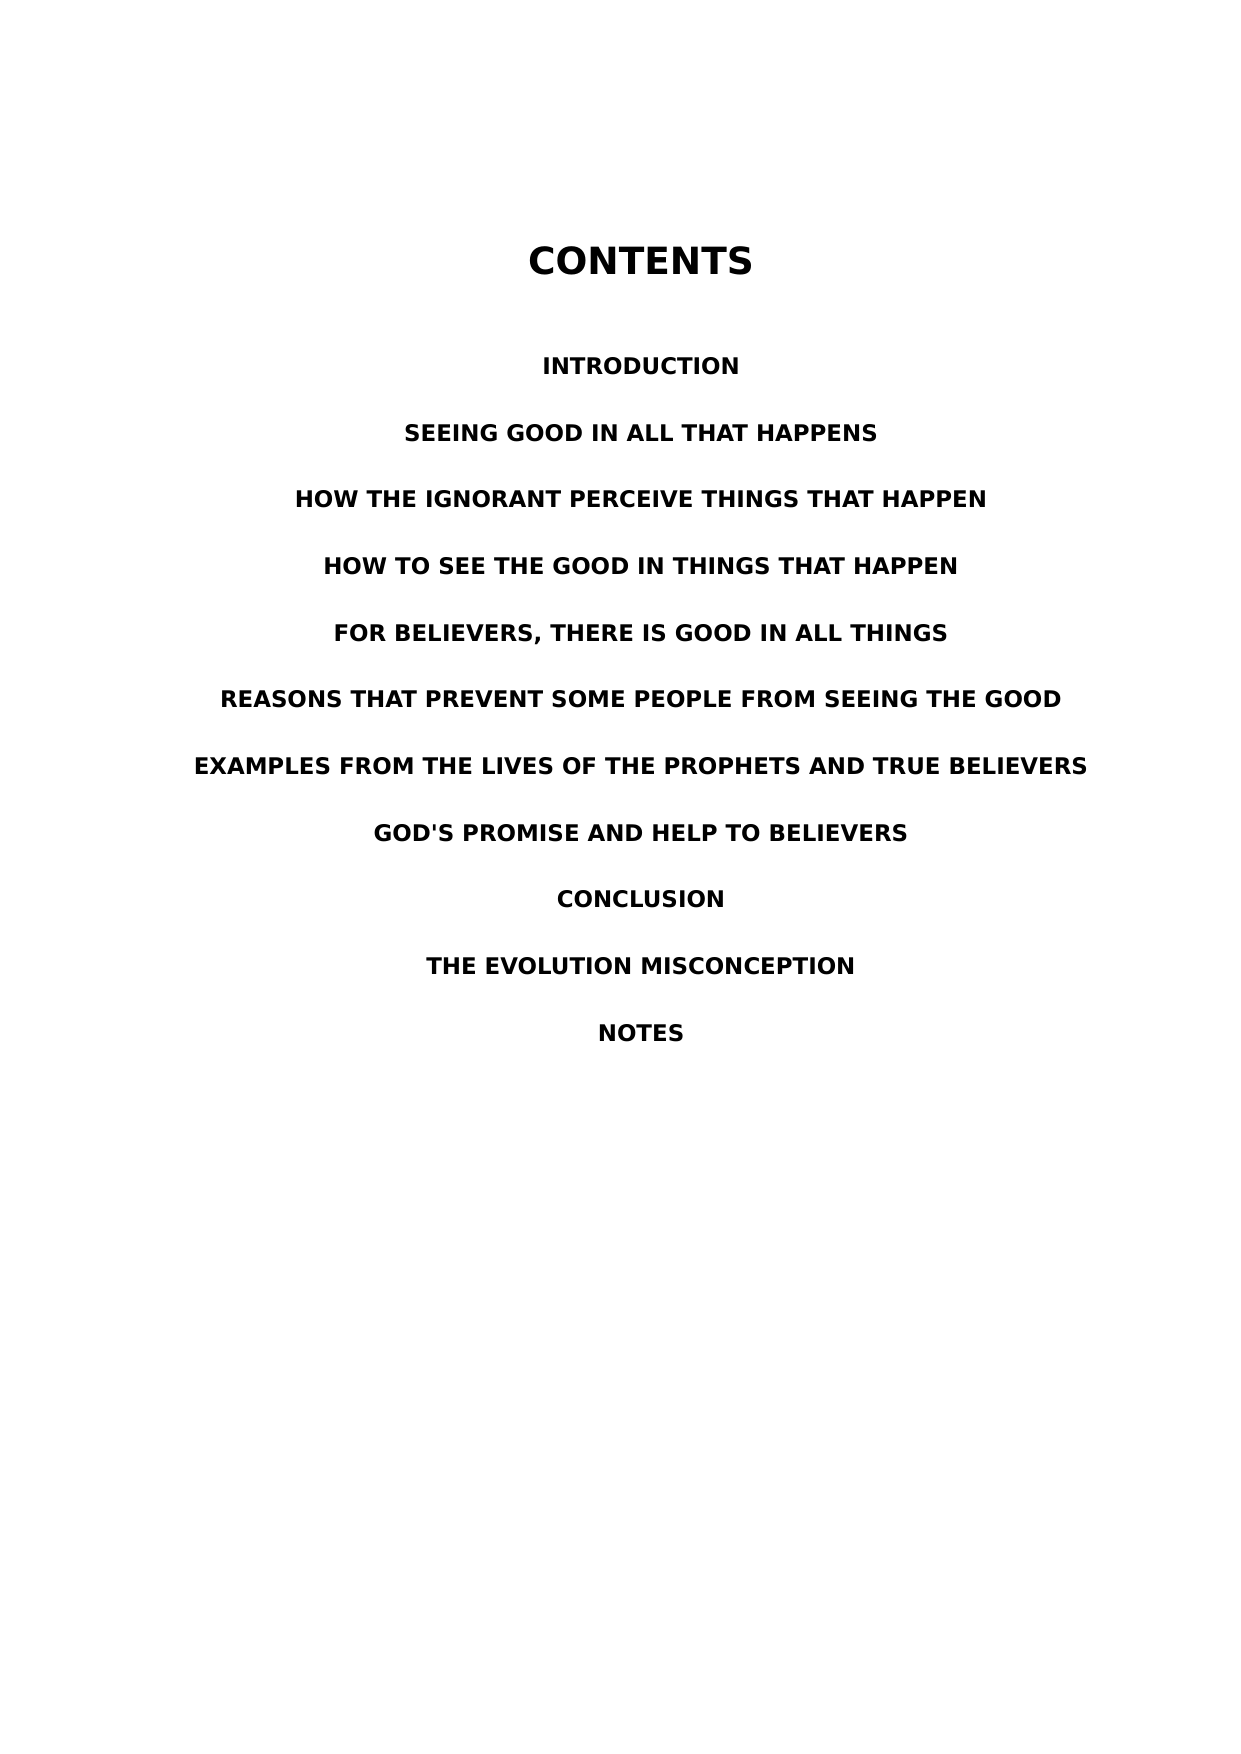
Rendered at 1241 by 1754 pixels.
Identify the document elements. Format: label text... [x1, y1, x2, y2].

text HOW TO SEE THE GOOD IN THINGS THAT HAPPEN [112, 548, 1110, 581]
text CONTENTS [112, 248, 1110, 281]
text FOR BELIEVERS, THERE IS GOOD IN ALL THINGS [112, 614, 1110, 648]
text REASONS THAT PREVENT SOME PEOPLE FROM SEEING THE GOOD [112, 681, 1110, 714]
text INTRODUCTION [112, 348, 1110, 381]
text EXAMPLES FROM THE LIVES OF THE PROPHETS AND TRUE BELIEVERS [112, 748, 1110, 781]
text THE EVOLUTION MISCONCEPTION [112, 948, 1110, 981]
text SEEING GOOD IN ALL THAT HAPPENS [112, 414, 1110, 448]
text GOD'S PROMISE AND HELP TO BELIEVERS [112, 814, 1110, 848]
text CONCLUSION [112, 881, 1110, 914]
text NOTES [112, 1014, 1110, 1048]
text HOW THE IGNORANT PERCEIVE THINGS THAT HAPPEN [112, 481, 1110, 514]
